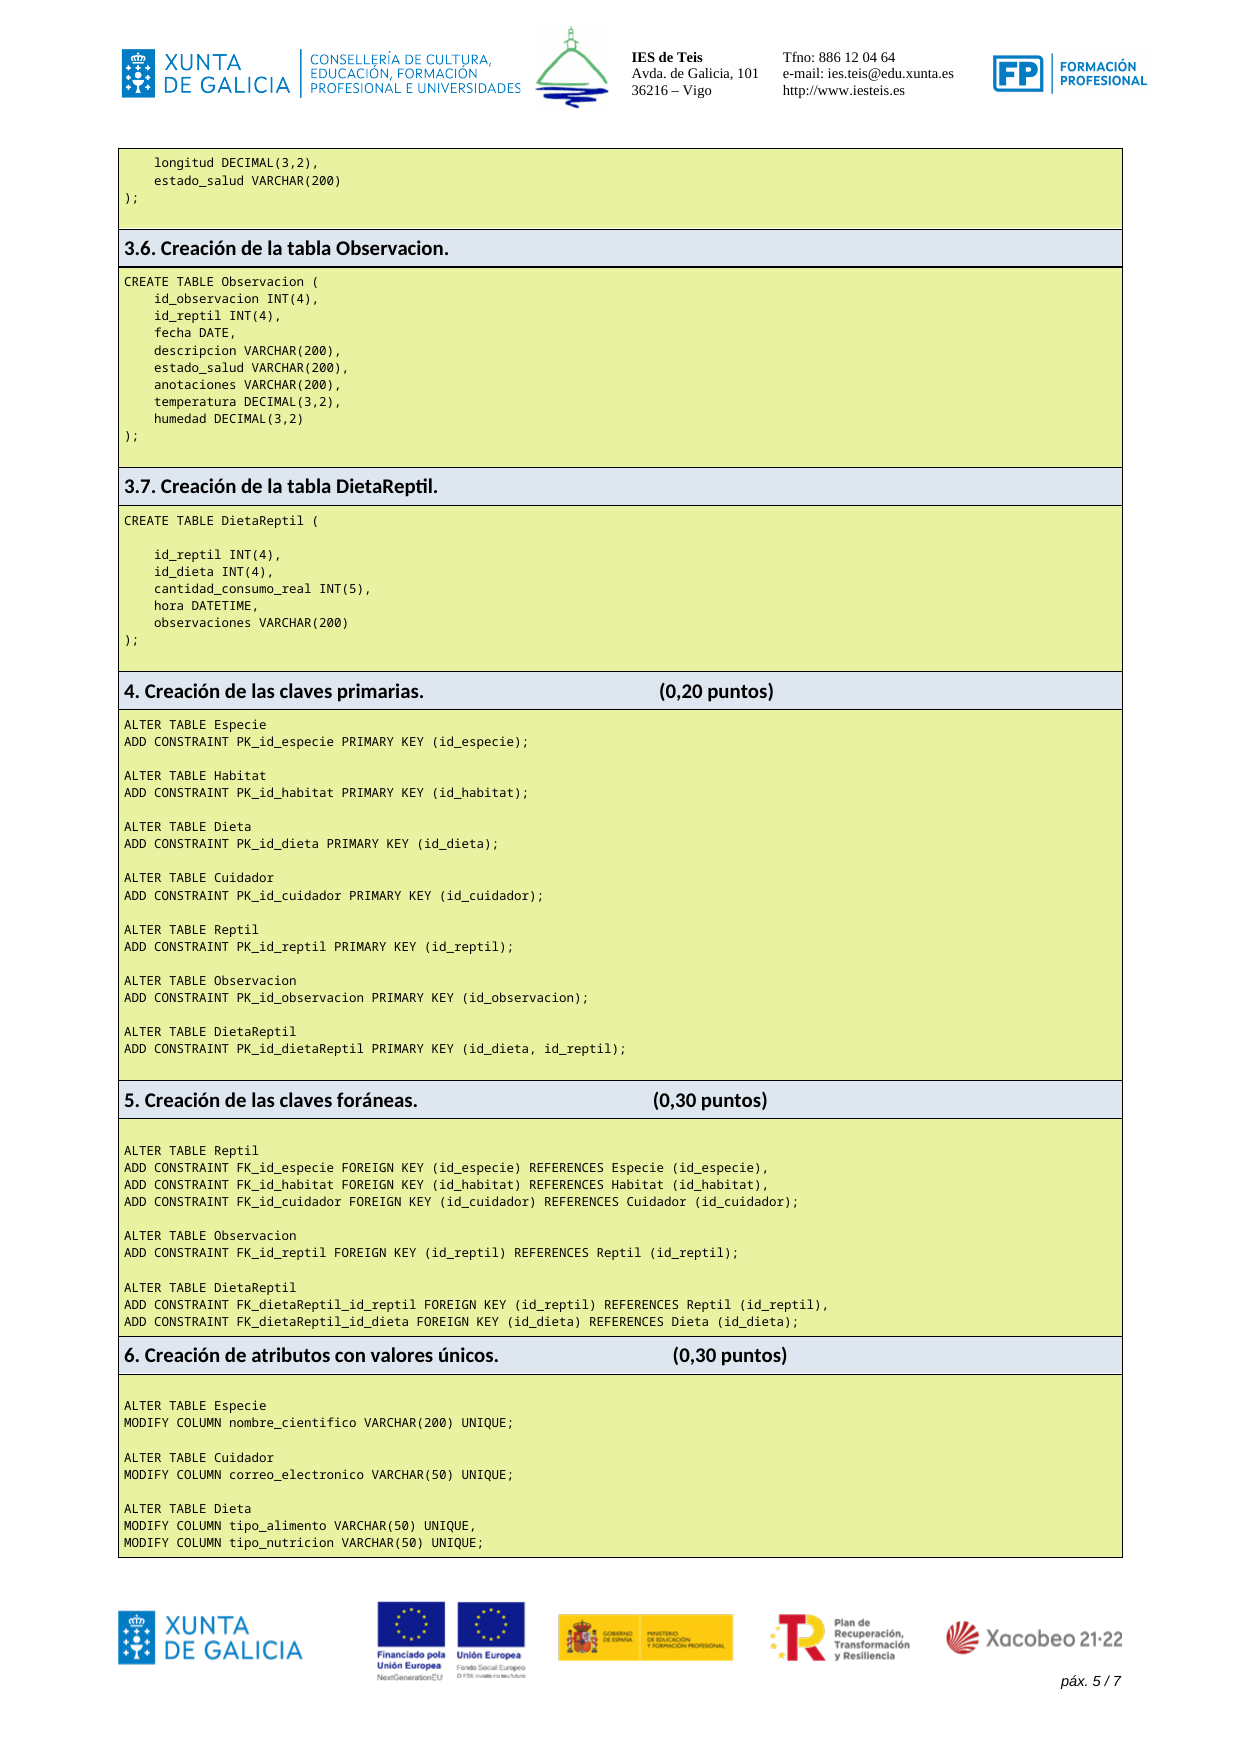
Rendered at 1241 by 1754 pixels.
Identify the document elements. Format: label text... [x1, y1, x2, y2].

table_cell ALTER TABLE Especie MODIFY COLUMN nombre_cientifico VARCHAR(200) UNIQUE; ALTER TABLE Cuidador MODIFY COLUMN correo_electronico VARCHAR(50) UNIQUE; ALTER TABLE Dieta MODIFY COLUMN tipo_alimento VARCHAR(50) UNIQUE, MODIFY COLUMN tipo_nutricion VARCHAR(50) UNIQUE; [119, 1375, 1122, 1557]
table_cell CREATE TABLE DietaReptil ( id_reptil INT(4), id_dieta INT(4), cantidad_consumo_real INT(5), hora DATETIME, observaciones VARCHAR(200) ); [119, 506, 1122, 671]
table_cell 3.6. Creación de la tabla Observacion. [119, 230, 1122, 266]
picture [534, 25, 611, 110]
table_cell 5. Creación de las claves foráneas. (0,30 puntos) [119, 1081, 1122, 1118]
table_cell 4. Creación de las claves primarias. (0,20 puntos) [119, 672, 1122, 709]
table_cell longitud DECIMAL(3,2), estado_salud VARCHAR(200) ); [119, 149, 1122, 228]
table_cell CREATE TABLE Observacion ( id_observacion INT(4), id_reptil INT(4), fecha DATE, descripcion VARCHAR(200), estado_salud VARCHAR(200), anotaciones VARCHAR(200), temperatura DECIMAL(3,2), humedad DECIMAL(3,2) ); [119, 268, 1122, 467]
table_cell ALTER TABLE Reptil ADD CONSTRAINT FK_id_especie FOREIGN KEY (id_especie) REFERENCES Especie (id_especie), ADD CONSTRAINT FK_id_habitat FOREIGN KEY (id_habitat) REFERENCES Habitat (id_habitat), ADD CONSTRAINT FK_id_cuidador FOREIGN KEY (id_cuidador) REFERENCES Cuidador (id_cuidador); ALTER TABLE Observacion ADD CONSTRAINT FK_id_reptil FOREIGN KEY (id_reptil) REFERENCES Reptil (id_reptil); ALTER TABLE DietaReptil ADD CONSTRAINT FK_dietaReptil_id_reptil FOREIGN KEY (id_reptil) REFERENCES Reptil (id_reptil), ADD CONSTRAINT FK_dietaReptil_id_dieta FOREIGN KEY (id_dieta) REFERENCES Dieta (id_dieta); [119, 1119, 1122, 1336]
table_cell 6. Creación de atributos con valores únicos. (0,30 puntos) [119, 1337, 1122, 1373]
picture [989, 50, 1153, 97]
table_cell ALTER TABLE Especie ADD CONSTRAINT PK_id_especie PRIMARY KEY (id_especie); ALTER TABLE Habitat ADD CONSTRAINT PK_id_habitat PRIMARY KEY (id_habitat); ALTER TABLE Dieta ADD CONSTRAINT PK_id_dieta PRIMARY KEY (id_dieta); ALTER TABLE Cuidador ADD CONSTRAINT PK_id_cuidador PRIMARY KEY (id_cuidador); ALTER TABLE Reptil ADD CONSTRAINT PK_id_reptil PRIMARY KEY (id_reptil); ALTER TABLE Observacion ADD CONSTRAINT PK_id_observacion PRIMARY KEY (id_observacion); ALTER TABLE DietaReptil ADD CONSTRAINT PK_id_dietaReptil PRIMARY KEY (id_dieta, id_reptil); [119, 710, 1122, 1080]
picture [121, 49, 521, 98]
table_cell 3.7. Creación de la tabla DietaReptil. [119, 468, 1122, 505]
picture [118, 1591, 1123, 1687]
